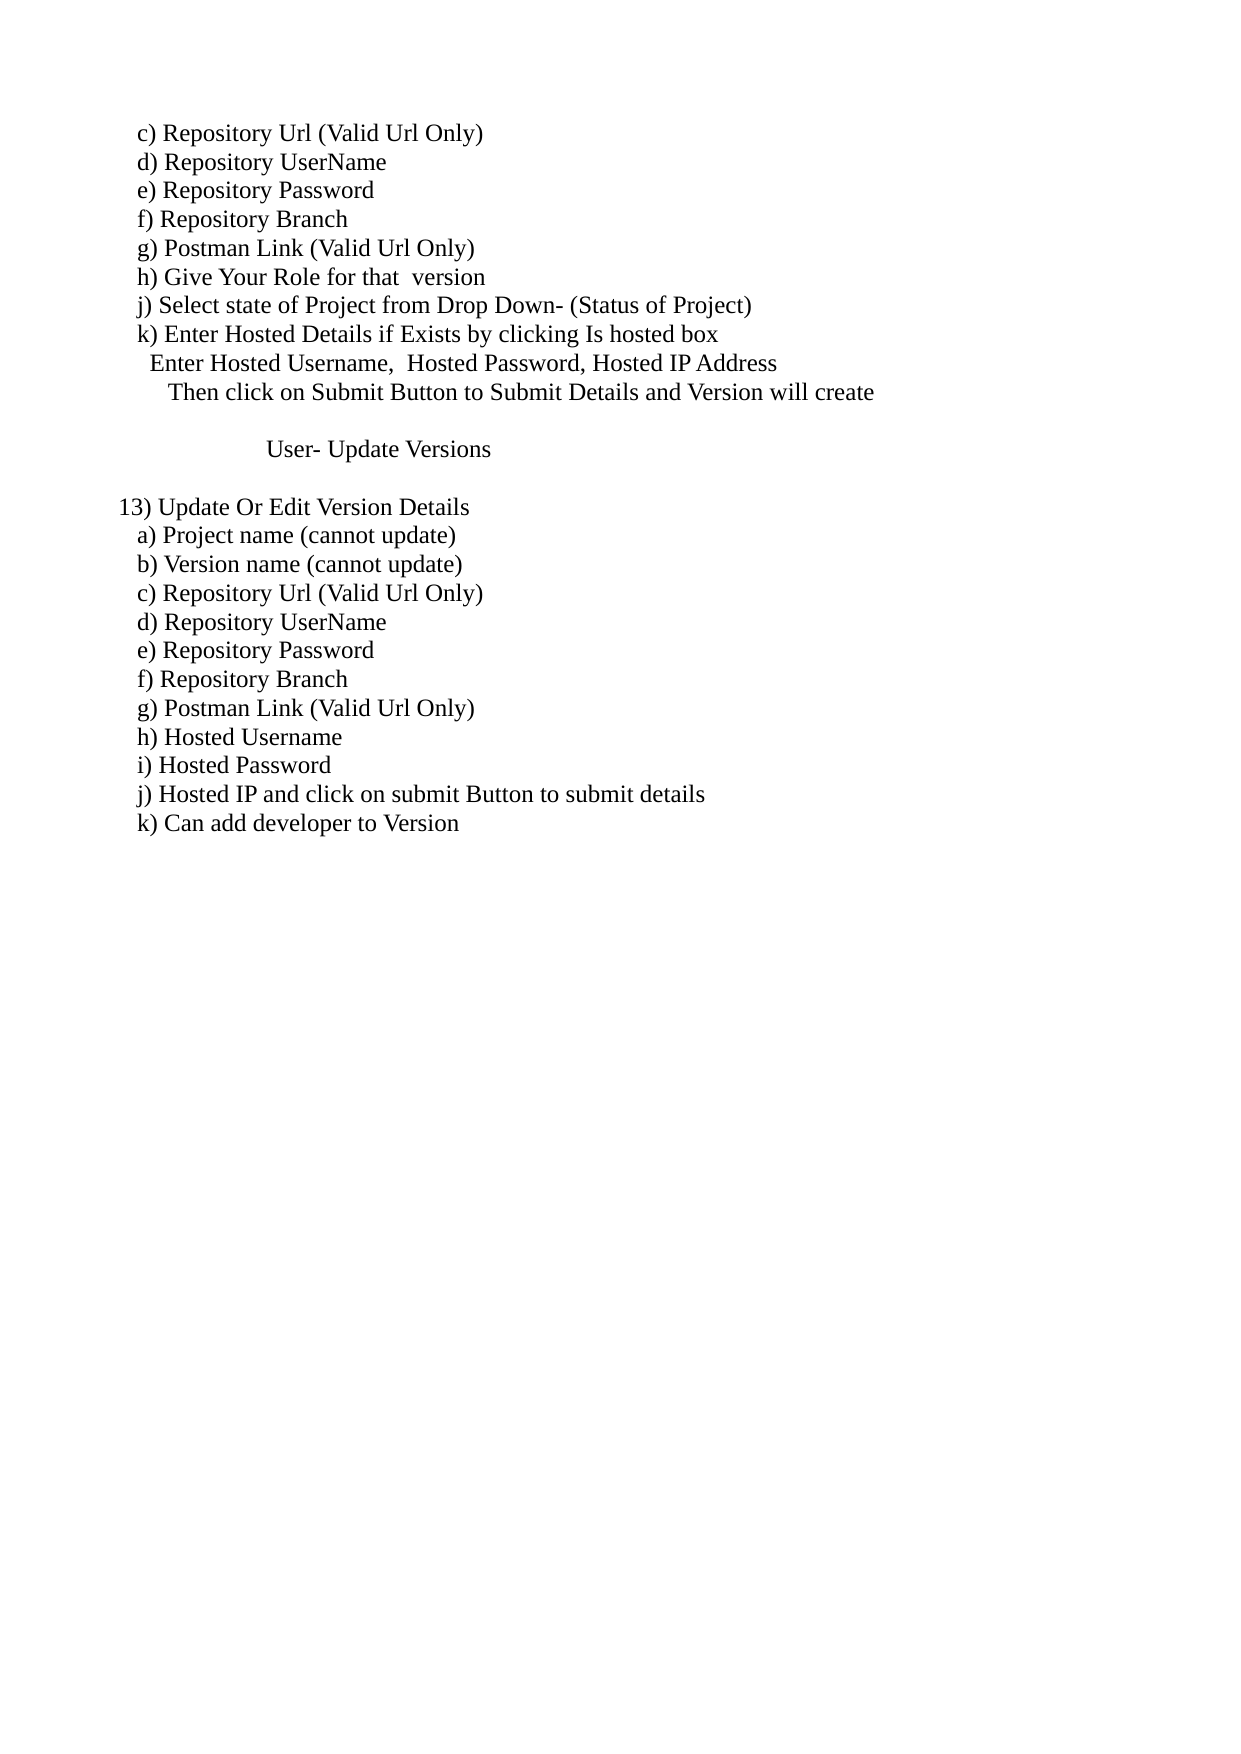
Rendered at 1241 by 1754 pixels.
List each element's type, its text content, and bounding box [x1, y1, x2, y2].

text g) Postman Link (Valid Url Only) [118, 693, 1122, 722]
text User- Update Versions [118, 434, 1122, 463]
text c) Repository Url (Valid Url Only) [118, 578, 1122, 607]
text d) Repository UserName [118, 607, 1122, 636]
text b) Version name (cannot update) [118, 549, 1122, 578]
text 13) Update Or Edit Version Details [118, 492, 1122, 521]
text a) Project name (cannot update) [118, 521, 1122, 549]
text k) Enter Hosted Details if Exists by clicking Is hosted box [118, 319, 1122, 348]
text e) Repository Password [118, 636, 1122, 664]
text j) Hosted IP and click on submit Button to submit details [118, 779, 1122, 808]
text i) Hosted Password [118, 751, 1122, 779]
text j) Select state of Project from Drop Down- (Status of Project) [118, 291, 1122, 319]
text Enter Hosted Username, Hosted Password, Hosted IP Address [118, 348, 1122, 377]
text k) Can add developer to Version [118, 808, 1122, 837]
text f) Repository Branch [118, 664, 1122, 693]
text d) Repository UserName [118, 147, 1122, 176]
text f) Repository Branch [118, 204, 1122, 233]
text g) Postman Link (Valid Url Only) [118, 233, 1122, 262]
text Then click on Submit Button to Submit Details and Version will create [118, 377, 1122, 406]
text c) Repository Url (Valid Url Only) [118, 118, 1122, 147]
text e) Repository Password [118, 176, 1122, 204]
text h) Give Your Role for that version [118, 262, 1122, 291]
text h) Hosted Username [118, 722, 1122, 751]
